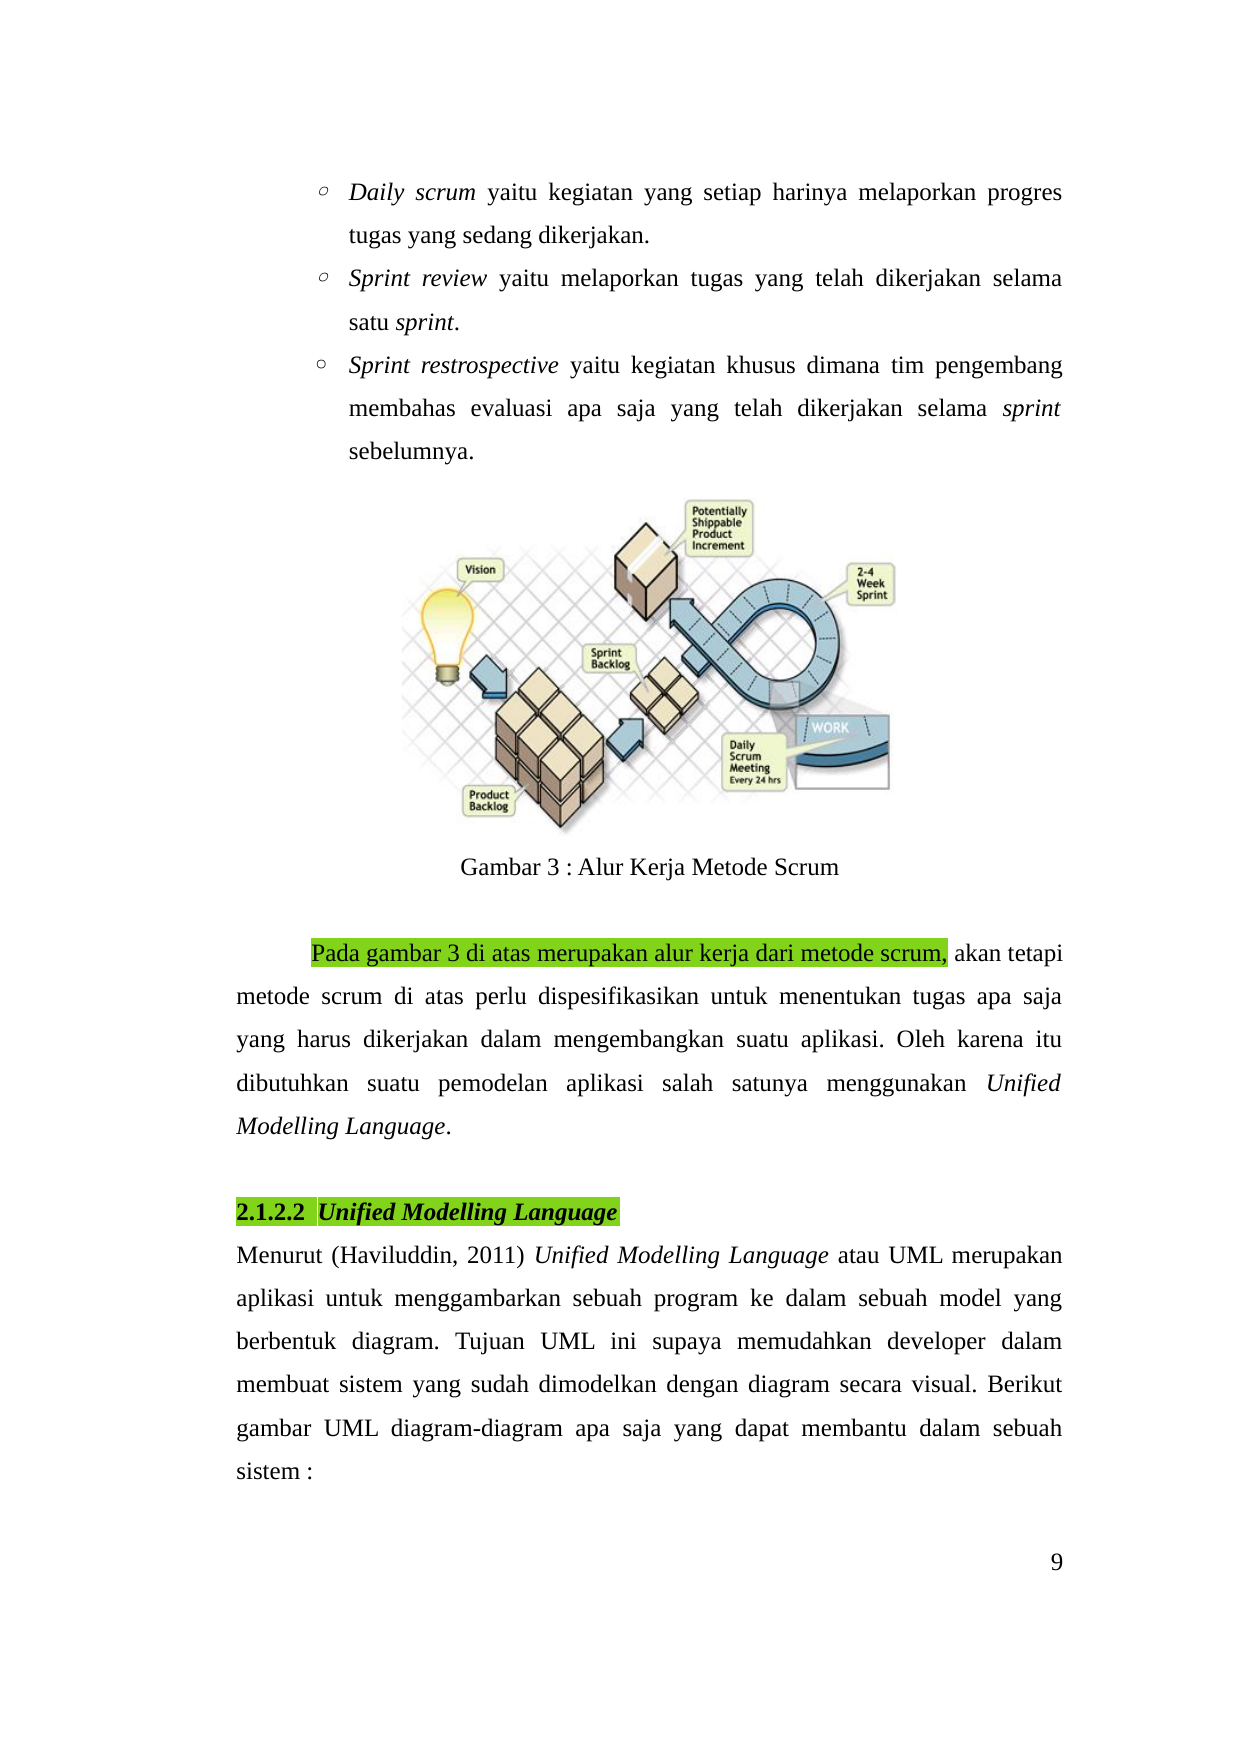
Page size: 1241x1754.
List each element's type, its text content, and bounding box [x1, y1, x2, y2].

text Pada gambar 3 di atas merupakan alur kerja dari metode scrum, akan tetapi metode scrum di atas perlu dispesifikasikan untuk menentukan tugas apa saja yang harus dikerjakan dalam mengembangkan suatu aplikasi. Oleh karena itu dibutuhkan suatu pemodelan aplikasi salah satunya menggunakan Unified Modelling Language. [236, 938, 1063, 1139]
list Sprint restrospective yaitu kegiatan khusus dimana tim pengembang membahas evaluasi apa saja yang telah dikerjakan selama sprint sebelumnya. [311, 350, 1063, 465]
picture [401, 479, 898, 838]
text Gambar 3 : Alur Kerja Metode Scrum [236, 852, 1063, 881]
subtitle 2.1.2.2 Unified Modelling Language [236, 1197, 1063, 1226]
list Sprint review yaitu melaporkan tugas yang telah dikerjakan selama satu sprint. [311, 263, 1063, 335]
text Menurut (Haviluddin, 2011) Unified Modelling Language atau UML merupakan aplikasi untuk menggambarkan sebuah program ke dalam sebuah model yang berbentuk diagram. Tujuan UML ini supaya memudahkan developer dalam membuat sistem yang sudah dimodelkan dengan diagram secara visual. Berikut gambar UML diagram-diagram apa saja yang dapat membantu dalam sebuah sistem : [236, 1240, 1063, 1484]
list Daily scrum yaitu kegiatan yang setiap harinya melaporkan progres tugas yang sedang dikerjakan. [311, 177, 1063, 249]
